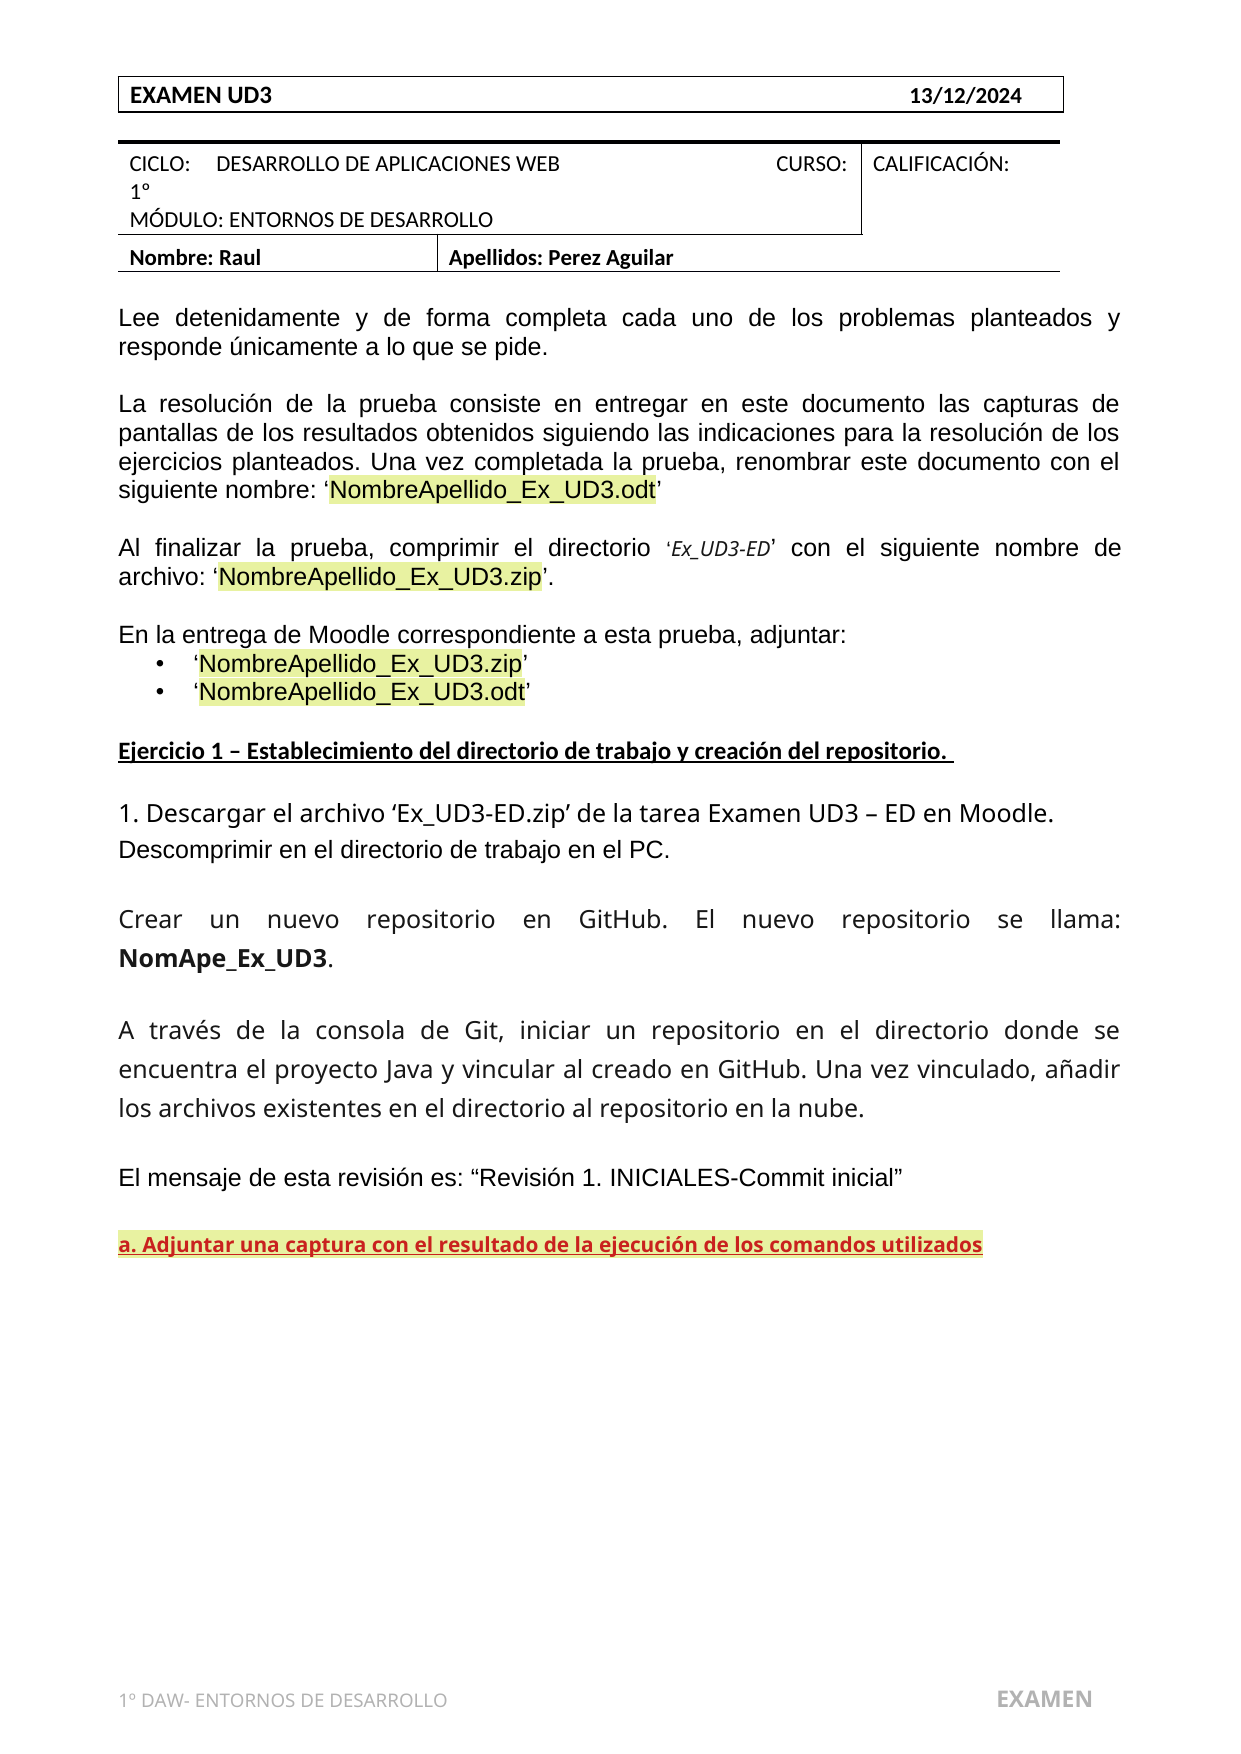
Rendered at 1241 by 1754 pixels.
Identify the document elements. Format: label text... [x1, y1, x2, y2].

text Ejercicio 1 – Establecimiento del directorio de trabajo y creación del repositorio. [118, 735, 1122, 766]
text A través de la consola de Git, iniciar un repositorio en el directorio donde se encuentra el proyecto Java y vincular al creado en GitHub. Una vez vinculado, añadir los archivos existentes en el directorio al repositorio en la nube. [118, 1013, 1122, 1125]
table_cell Nombre: Raul [118, 235, 437, 271]
text a. Adjuntar una captura con el resultado de la ejecución de los comandos utilizados [118, 1230, 1122, 1258]
text La resolución de la prueba consiste en entregar en este documento las capturas de pantallas de los resultados obtenidos siguiendo las indicaciones para la resolución de los ejercicios planteados. Una vez completada la prueba, renombrar este documento con el siguiente nombre: ‘NombreApellido_Ex_UD3.odt’ [118, 389, 1122, 504]
text En la entrega de Moodle correspondiente a esta prueba, adjuntar: [118, 620, 1122, 648]
table_header CALIFICACIÓN: [862, 144, 1060, 271]
list ‘NombreApellido_Ex_UD3.zip’ [156, 648, 1122, 677]
text El mensaje de esta revisión es: “Revisión 1. INICIALES-Commit inicial” [118, 1163, 1122, 1192]
text Crear un nuevo repositorio en GitHub. El nuevo repositorio se llama: NomApe_Ex_UD3. [118, 901, 1122, 974]
table_header EXAMEN UD3 13/12/2024 [119, 77, 1063, 111]
text Descomprimir en el directorio de trabajo en el PC. [118, 835, 1122, 864]
table_header CICLO: DESARROLLO DE APLICACIONES WEB CURSO: 1º MÓDULO: ENTORNOS DE DESARROLLO [118, 144, 861, 233]
text Lee detenidamente y de forma completa cada uno de los problemas planteados y responde únicamente a lo que se pide. [118, 303, 1122, 360]
text 1. Descargar el archivo ‘Ex_UD3-ED.zip’ de la tarea Examen UD3 – ED en Moodle. [118, 796, 1122, 830]
text Al finalizar la prueba, comprimir el directorio ‘Ex_UD3-ED’ con el siguiente nombre de archivo: ‘NombreApellido_Ex_UD3.zip’. [118, 533, 1122, 591]
list ‘NombreApellido_Ex_UD3.odt’ [156, 677, 1122, 706]
table_cell Apellidos: Perez Aguilar [438, 235, 862, 271]
